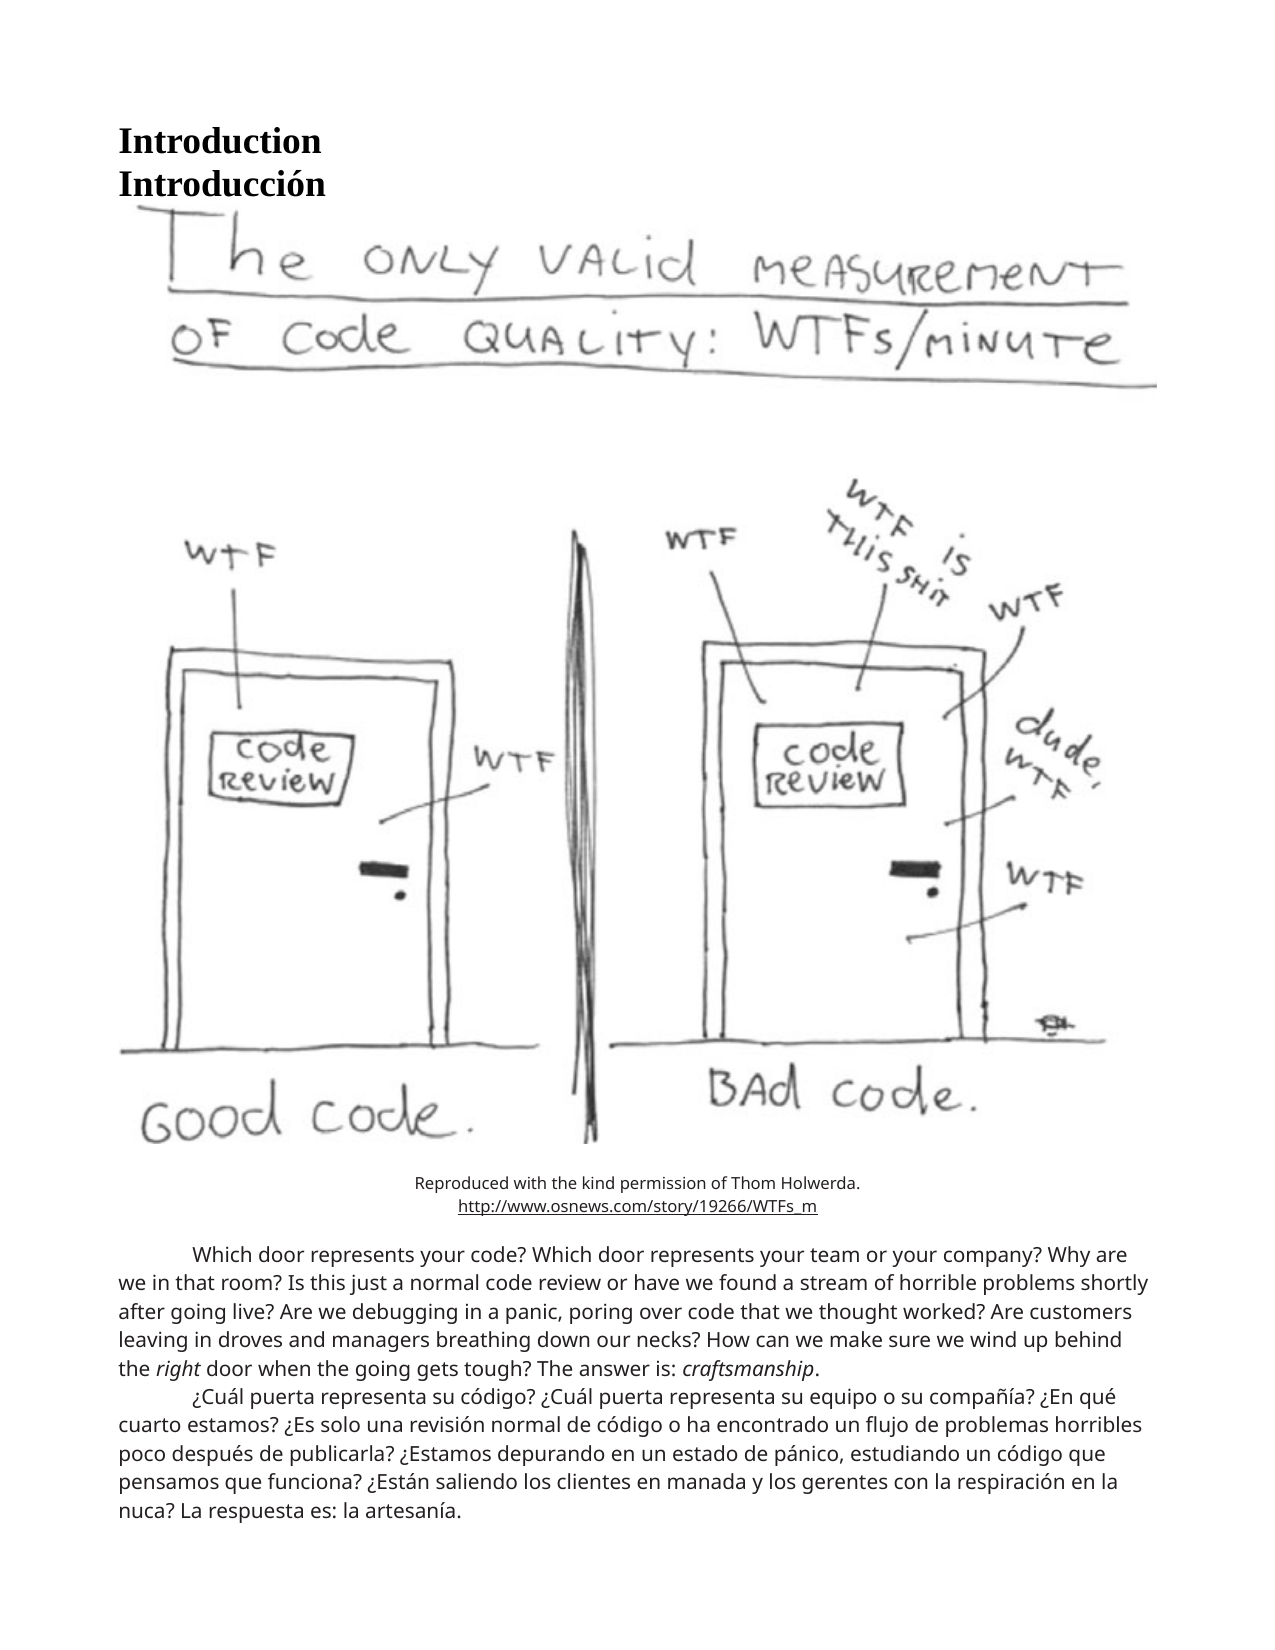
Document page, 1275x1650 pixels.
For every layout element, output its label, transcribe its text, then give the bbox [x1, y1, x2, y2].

text Introducción [118, 161, 1157, 204]
text ¿Cuál puerta representa su código? ¿Cuál puerta representa su equipo o su compañía? ¿En qué cuarto estamos? ¿Es solo una revisión normal de código o ha encontrado un flujo de problemas horribles poco después de publicarla? ¿Estamos depurando en un estado de pánico, estudiando un código que pensamos que funciona? ¿Están saliendo los clientes en manada y los gerentes con la respiración en la nuca? La respuesta es: la artesanía. [118, 1382, 1157, 1524]
text Which door represents your code? Which door represents your team or your company? Why are we in that room? Is this just a normal code review or have we found a stream of horrible problems shortly after going live? Are we debugging in a panic, poring over code that we thought worked? Are customers leaving in droves and managers breathing down our necks? How can we make sure we wind up behind the right door when the going gets tough? The answer is: craftsmanship. [118, 1240, 1157, 1382]
text Reproduced with the kind permission of Thom Holwerda. [118, 1172, 1157, 1194]
text http://www.osnews.com/story/19266/WTFs_m [118, 1194, 1157, 1217]
text Introduction [118, 118, 1157, 161]
